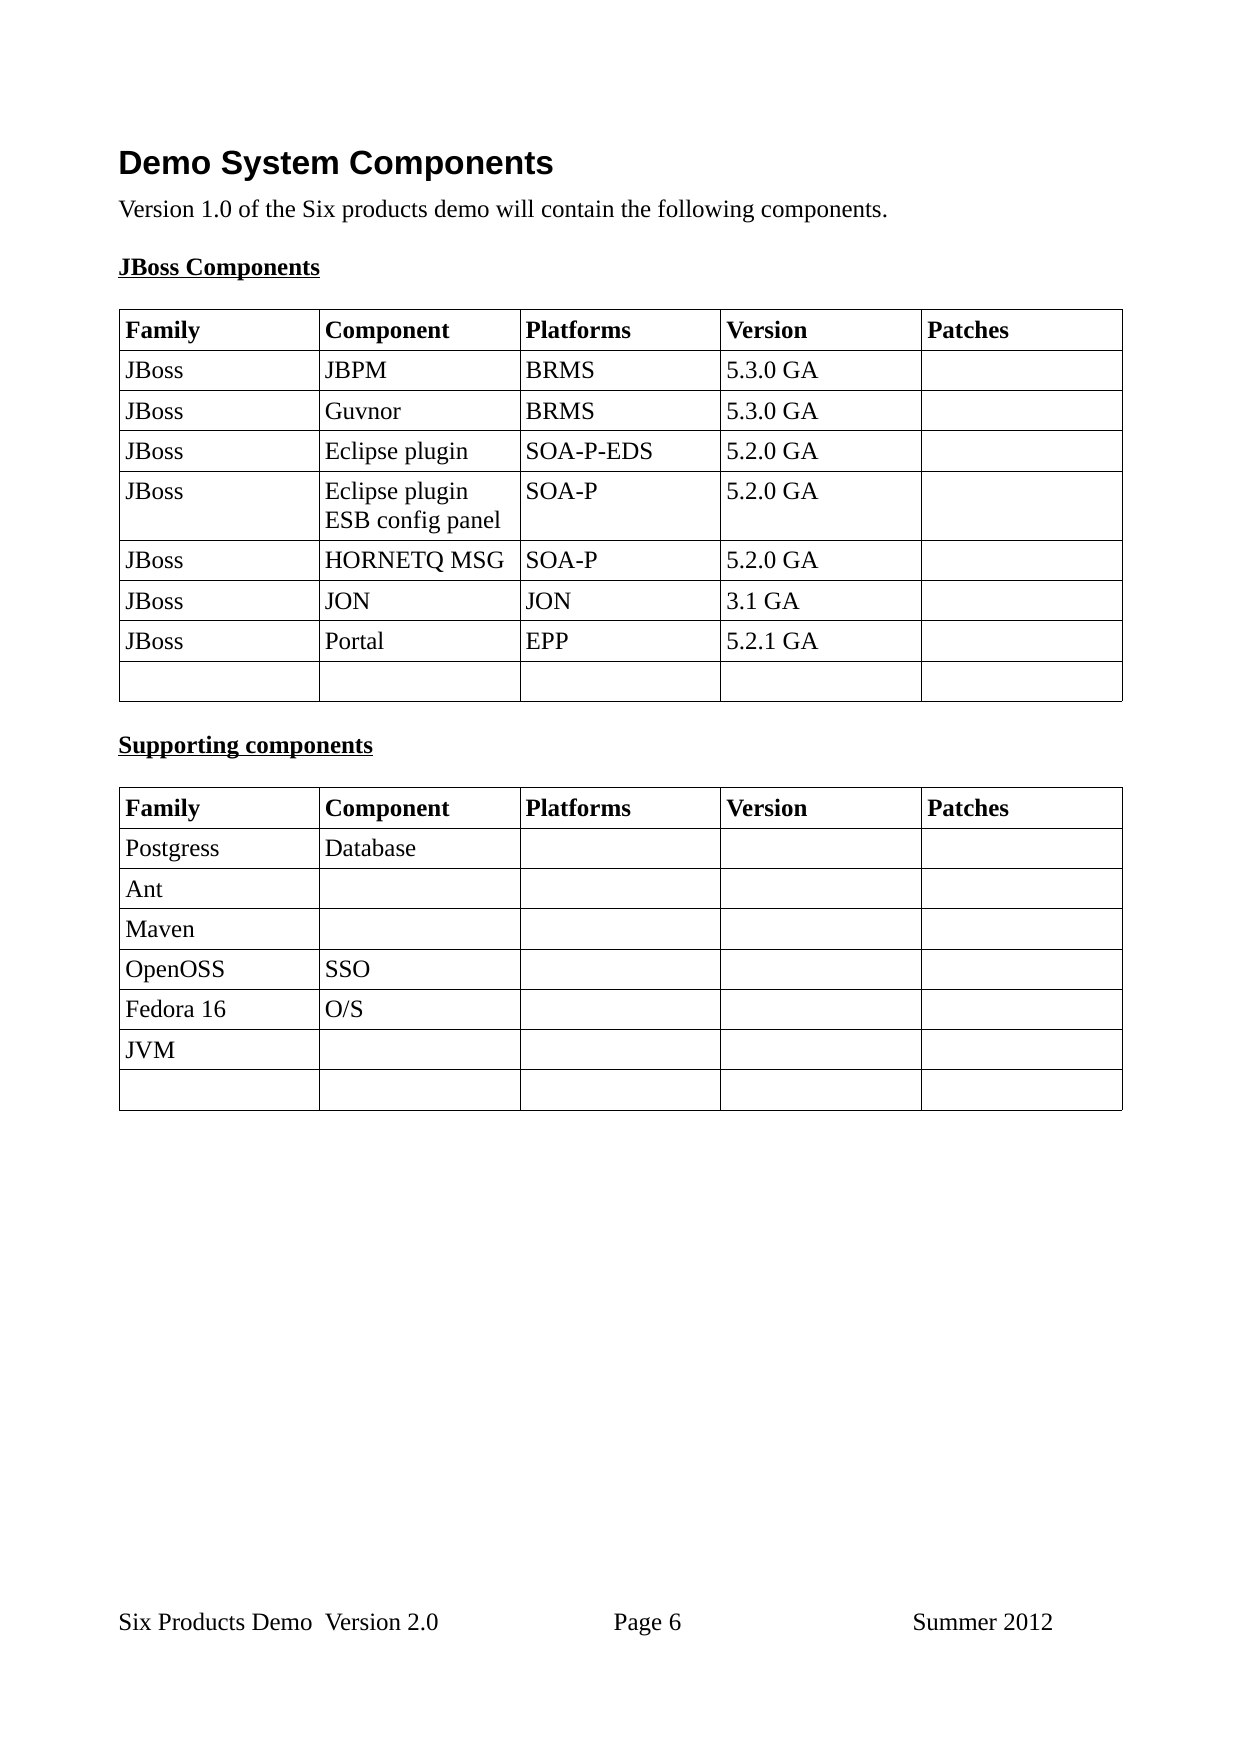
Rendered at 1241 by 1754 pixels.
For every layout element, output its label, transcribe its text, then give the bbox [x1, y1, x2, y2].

table_cell BRMS [521, 351, 720, 390]
table_cell SOA-P [521, 541, 720, 580]
table_cell [922, 391, 1122, 430]
table_cell 3.1 GA [721, 581, 921, 620]
table_cell HORNETQ MSG [320, 541, 520, 580]
table_cell [320, 662, 520, 701]
table_cell JON [521, 581, 720, 620]
table_cell Guvnor [320, 391, 520, 430]
table_header Family [120, 788, 319, 827]
table_cell [922, 472, 1122, 539]
table_cell JON [320, 581, 520, 620]
table_cell [521, 1070, 720, 1110]
table_cell [320, 869, 520, 908]
table_cell [320, 1030, 520, 1069]
table_cell [922, 431, 1122, 471]
table_cell Database [320, 829, 520, 868]
table_cell [521, 909, 720, 948]
table_cell [922, 909, 1122, 948]
table_cell SOA-P-EDS [521, 431, 720, 471]
table_cell [721, 950, 921, 989]
table_header Version [721, 310, 921, 349]
table_cell Ant [120, 869, 319, 908]
table_header Platforms [521, 788, 720, 827]
table_cell [521, 950, 720, 989]
table_cell [521, 990, 720, 1029]
table_cell 5.2.0 GA [721, 472, 921, 539]
table_cell [721, 1030, 921, 1069]
table_cell [922, 950, 1122, 989]
table_header Component [320, 788, 520, 827]
table_cell OpenOSS [120, 950, 319, 989]
table_cell [120, 662, 319, 701]
table_header Platforms [521, 310, 720, 349]
table_cell [922, 829, 1122, 868]
table_cell JVM [120, 1030, 319, 1069]
table_cell [521, 829, 720, 868]
table_cell JBoss [120, 391, 319, 430]
table_cell Fedora 16 [120, 990, 319, 1029]
table_cell [922, 1030, 1122, 1069]
table_cell 5.2.0 GA [721, 541, 921, 580]
table_cell 5.3.0 GA [721, 391, 921, 430]
table_cell 5.3.0 GA [721, 351, 921, 390]
table_cell [721, 909, 921, 948]
table_cell Portal [320, 621, 520, 661]
table_cell [922, 990, 1122, 1029]
table_cell JBoss [120, 581, 319, 620]
table_cell JBoss [120, 431, 319, 471]
table_cell [320, 909, 520, 948]
table_cell Postgress [120, 829, 319, 868]
table_cell O/S [320, 990, 520, 1029]
table_cell Maven [120, 909, 319, 948]
table_cell [521, 662, 720, 701]
table_cell [922, 581, 1122, 620]
subtitle Demo System Components [118, 143, 1122, 182]
table_cell JBoss [120, 541, 319, 580]
table_cell [721, 869, 921, 908]
table_cell [922, 541, 1122, 580]
table_cell Eclipse plugin ESB config panel [320, 472, 520, 539]
table_cell [120, 1070, 319, 1110]
table_header Patches [922, 788, 1122, 827]
table_cell BRMS [521, 391, 720, 430]
table_cell JBoss [120, 472, 319, 539]
table_cell 5.2.0 GA [721, 431, 921, 471]
table_cell [922, 1070, 1122, 1110]
table_header Patches [922, 310, 1122, 349]
table_cell [721, 1070, 921, 1110]
table_cell [521, 1030, 720, 1069]
table_cell SOA-P [521, 472, 720, 539]
text Version 1.0 of the Six products demo will contain the following components. [118, 194, 1122, 223]
table_cell JBPM [320, 351, 520, 390]
text JBoss Components [118, 252, 1122, 281]
table_cell [721, 990, 921, 1029]
table_cell JBoss [120, 621, 319, 661]
table_header Component [320, 310, 520, 349]
table_cell [922, 621, 1122, 661]
table_cell [922, 351, 1122, 390]
table_cell EPP [521, 621, 720, 661]
table_cell SSO [320, 950, 520, 989]
table_cell [521, 869, 720, 908]
table_cell [721, 829, 921, 868]
table_cell 5.2.1 GA [721, 621, 921, 661]
table_cell JBoss [120, 351, 319, 390]
table_cell [320, 1070, 520, 1110]
table_cell [922, 662, 1122, 701]
text Supporting components [118, 730, 1122, 758]
table_cell [922, 869, 1122, 908]
table_header Version [721, 788, 921, 827]
table_header Family [120, 310, 319, 349]
table_cell [721, 662, 921, 701]
table_cell Eclipse plugin [320, 431, 520, 471]
